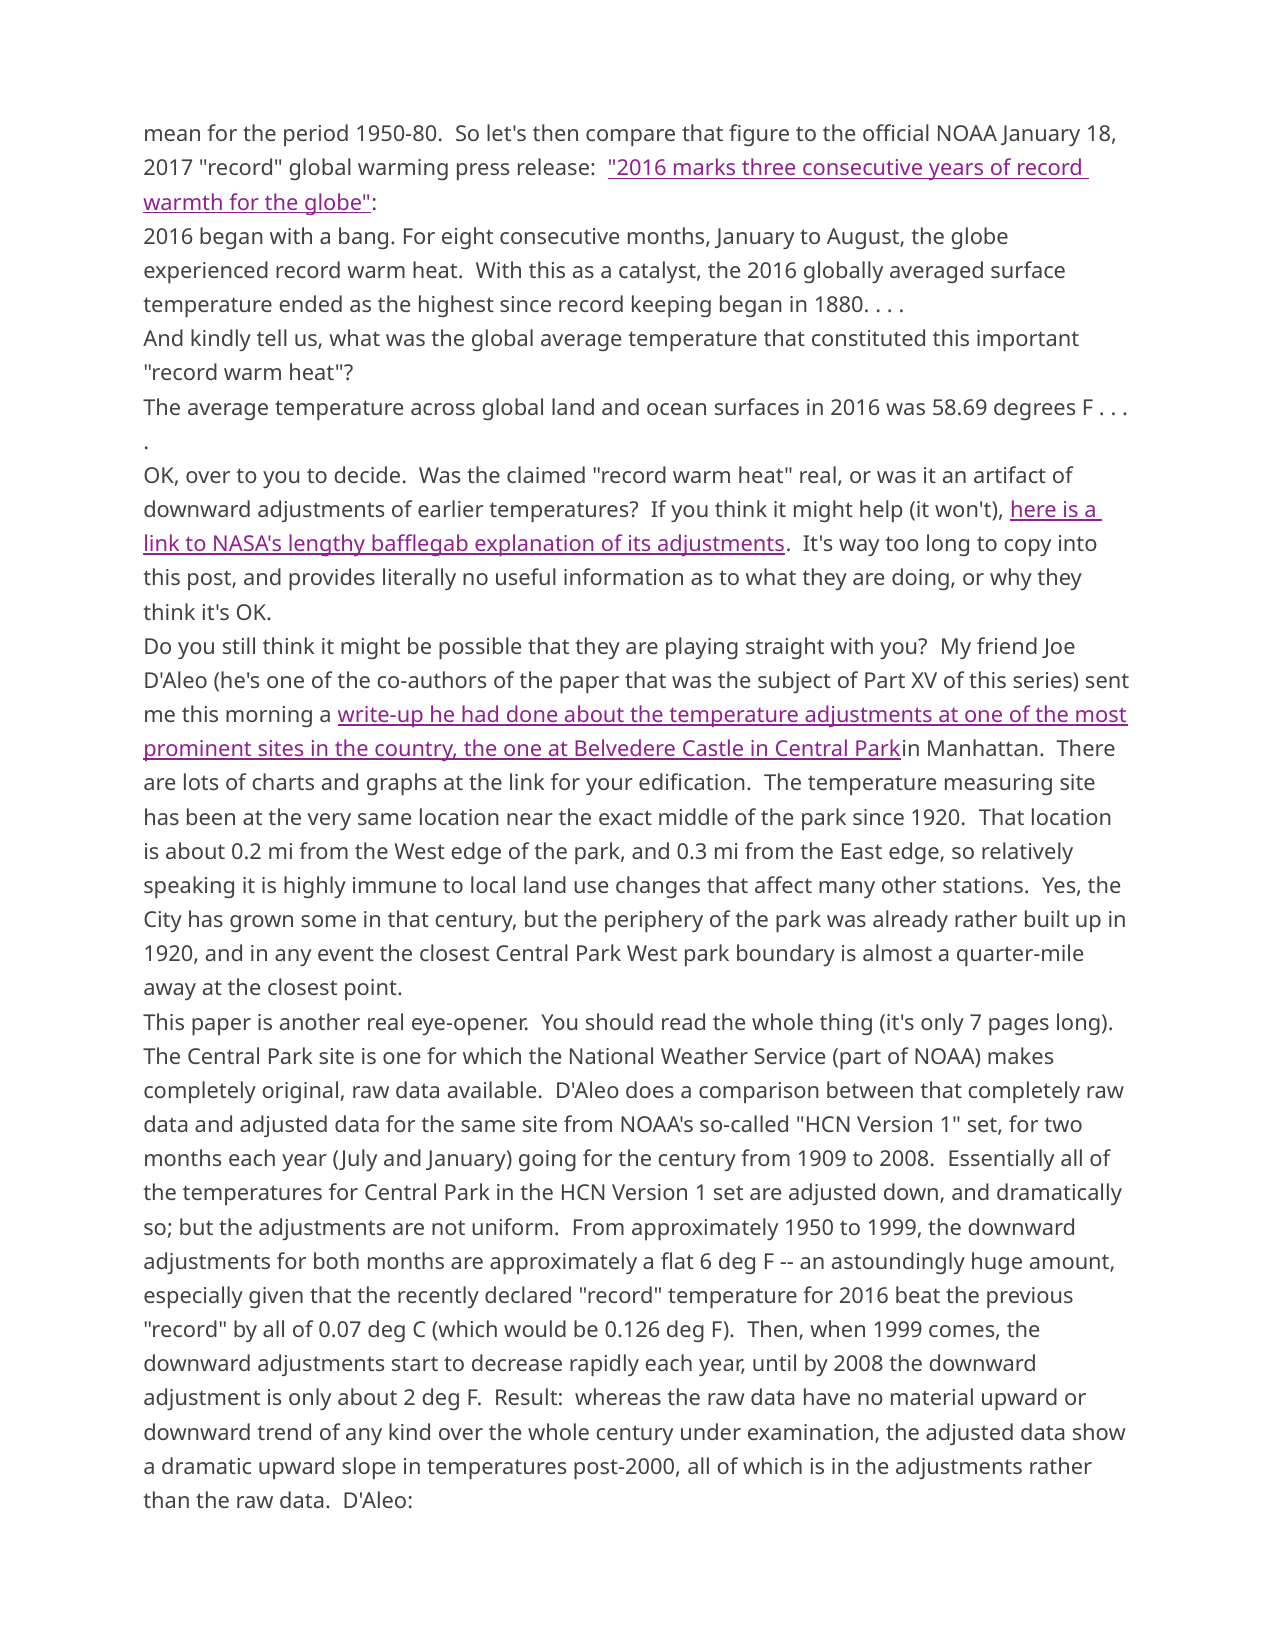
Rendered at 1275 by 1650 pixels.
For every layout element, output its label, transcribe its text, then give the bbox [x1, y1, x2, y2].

text This paper is another real eye-opener. You should read the whole thing (it's only 7 pages long). The Central Park site is one for which the National Weather Service (part of NOAA) makes completely original, raw data available. D'Aleo does a comparison between that completely raw data and adjusted data for the same site from NOAA's so-called "HCN Version 1" set, for two months each year (July and January) going for the century from 1909 to 2008. Essentially all of the temperatures for Central Park in the HCN Version 1 set are adjusted down, and dramatically so; but the adjustments are not uniform. From approximately 1950 to 1999, the downward adjustments for both months are approximately a flat 6 deg F -- an astoundingly huge amount, especially given that the recently declared "record" temperature for 2016 beat the previous "record" by all of 0.07 deg C (which would be 0.126 deg F). Then, when 1999 comes, the downward adjustments start to decrease rapidly each year, until by 2008 the downward adjustment is only about 2 deg F. Result: whereas the raw data have no material upward or downward trend of any kind over the whole century under examination, the adjusted data show a dramatic upward slope in temperatures post-2000, all of which is in the adjustments rather than the raw data. D'Aleo: [143, 1006, 1132, 1514]
text OK, over to you to decide. Was the claimed "record warm heat" real, or was it an artifact of downward adjustments of earlier temperatures? If you think it might help (it won't), here is a link to NASA's lengthy bafflegab explanation of its adjustments. It's way too long to copy into this post, and provides literally no useful information as to what they are doing, or why they think it's OK. [143, 460, 1132, 626]
text And kindly tell us, what was the global average temperature that constituted this important "record warm heat"? [143, 323, 1132, 387]
text Do you still think it might be possible that they are playing straight with you? My friend Joe D'Aleo (he's one of the co-authors of the paper that was the subject of Part XV of this series) sent me this morning a write-up he had done about the temperature adjustments at one of the most prominent sites in the country, the one at Belvedere Castle in Central Parkin Manhattan. There are lots of charts and graphs at the link for your edification. The temperature measuring site has been at the very same location near the exact middle of the park since 1920. That location is about 0.2 mi from the West edge of the park, and 0.3 mi from the East edge, so relatively speaking it is highly immune to local land use changes that affect many other stations. Yes, the City has grown some in that century, but the periphery of the park was already rather built up in 1920, and in any event the closest Central Park West park boundary is almost a quarter-mile away at the closest point. [143, 631, 1132, 1002]
text mean for the period 1950-80. So let's then compare that figure to the official NOAA January 18, 2017 "record" global warming press release: "2016 marks three consecutive years of record warmth for the globe": [143, 118, 1132, 216]
text The average temperature across global land and ocean surfaces in 2016 was 58.69 degrees F . . . . [143, 391, 1132, 455]
text 2016 began with a bang. For eight consecutive months, January to August, the globe experienced record warm heat. With this as a catalyst, the 2016 globally averaged surface temperature ended as the highest since record keeping began in 1880. . . . [143, 221, 1132, 319]
